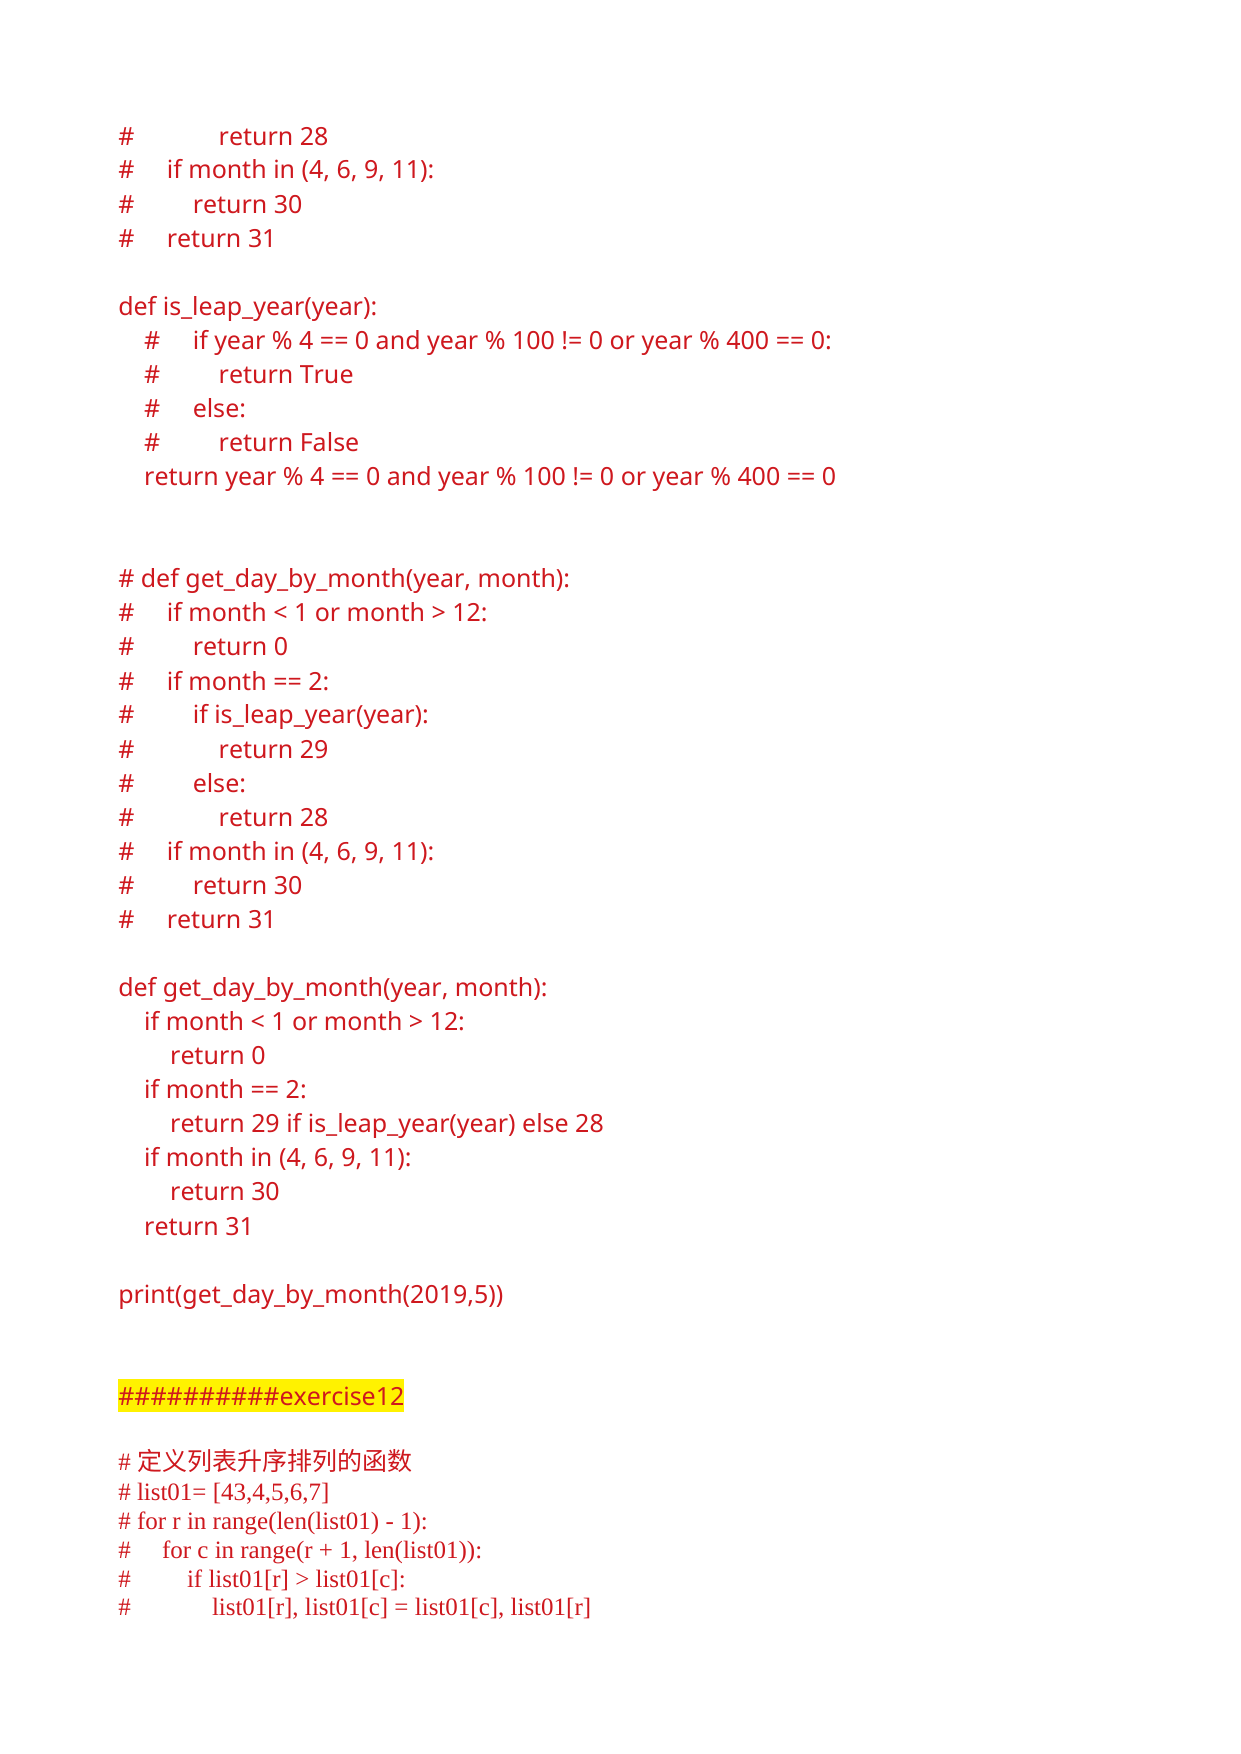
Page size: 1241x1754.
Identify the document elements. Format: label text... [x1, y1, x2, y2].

text # list01[r], list01[c] = list01[c], list01[r] [118, 1592, 1122, 1621]
text def is_leap_year(year): [118, 288, 1122, 322]
text return 0 [118, 1038, 1122, 1072]
text if month == 2: [118, 1072, 1122, 1106]
text # return 30 [118, 867, 1122, 902]
text # for r in range(len(list01) - 1): [118, 1506, 1122, 1535]
text # return 31 [118, 220, 1122, 254]
text # return 30 [118, 186, 1122, 220]
text # else: [118, 765, 1122, 799]
text ##########exercise12 [118, 1378, 1122, 1412]
text def get_day_by_month(year, month): [118, 970, 1122, 1004]
text return 31 [118, 1208, 1122, 1242]
text # if list01[r] > list01[c]: [118, 1564, 1122, 1592]
text # else: [118, 391, 1122, 425]
text # return 28 [118, 118, 1122, 152]
text # if month in (4, 6, 9, 11): [118, 833, 1122, 867]
text # if is_leap_year(year): [118, 697, 1122, 731]
text # return 28 [118, 799, 1122, 833]
text # if month < 1 or month > 12: [118, 595, 1122, 629]
text # def get_day_by_month(year, month): [118, 561, 1122, 595]
text # if year % 4 == 0 and year % 100 != 0 or year % 400 == 0: [118, 322, 1122, 357]
text # 定义列表升序排列的函数 [118, 1441, 1122, 1477]
text # return False [118, 425, 1122, 459]
text # return 29 [118, 731, 1122, 765]
text # return True [118, 357, 1122, 391]
text # if month in (4, 6, 9, 11): [118, 152, 1122, 186]
text return year % 4 == 0 and year % 100 != 0 or year % 400 == 0 [118, 459, 1122, 493]
text # if month == 2: [118, 663, 1122, 697]
text if month in (4, 6, 9, 11): [118, 1140, 1122, 1174]
text return 29 if is_leap_year(year) else 28 [118, 1106, 1122, 1140]
text # return 0 [118, 629, 1122, 663]
text return 30 [118, 1174, 1122, 1208]
text # list01= [43,4,5,6,7] [118, 1477, 1122, 1506]
text # for c in range(r + 1, len(list01)): [118, 1535, 1122, 1564]
text if month < 1 or month > 12: [118, 1004, 1122, 1038]
text # return 31 [118, 902, 1122, 936]
text print(get_day_by_month(2019,5)) [118, 1276, 1122, 1310]
